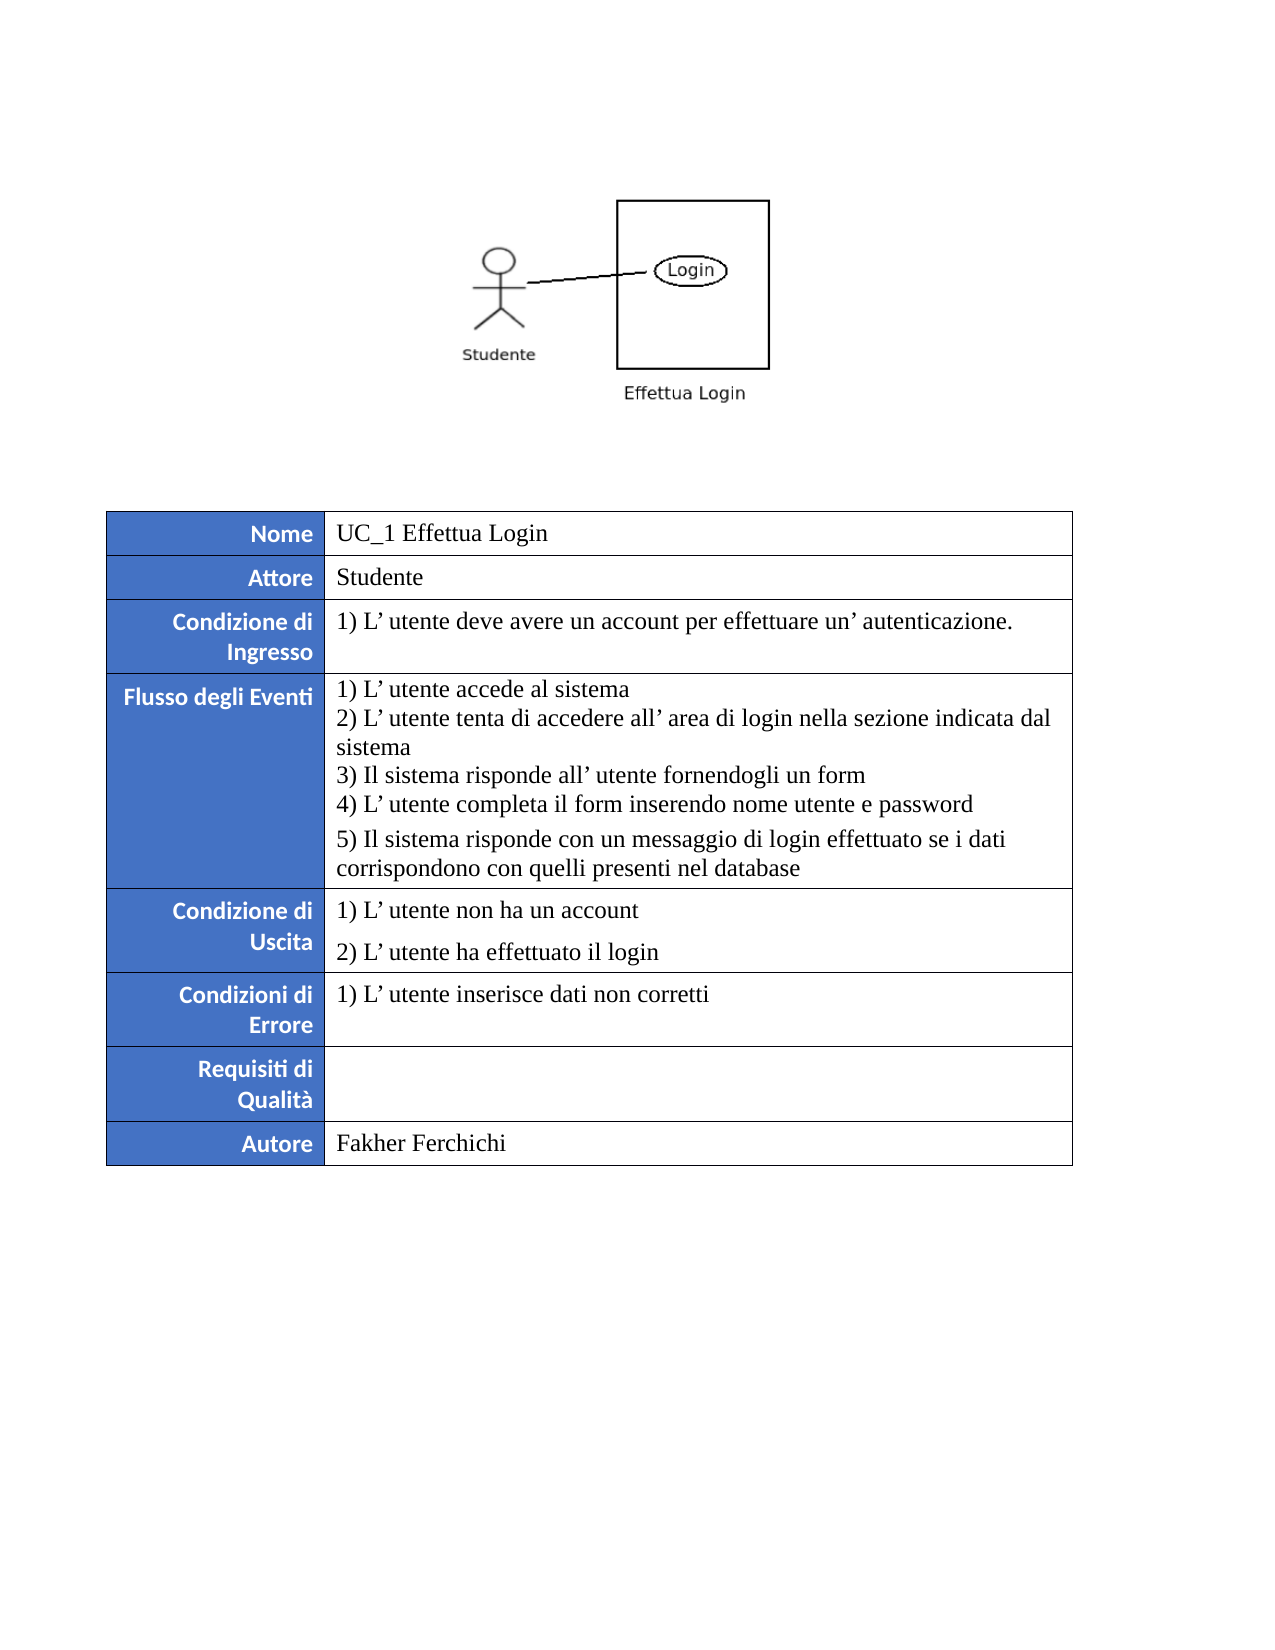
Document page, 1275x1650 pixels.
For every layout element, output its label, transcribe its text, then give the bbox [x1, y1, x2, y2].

table_cell 1) L’ utente accede al sistema 2) L’ utente tenta di accedere all’ area di login nella sezione indicata dal sistema 3) Il sistema risponde all’ utente fornendogli un form 4) L’ utente completa il form inserendo nome utente e password 5) Il sistema risponde con un messaggio di login effettuato se i dati corrispondono con quelli presenti nel database [325, 674, 1072, 888]
table_cell Studente [325, 556, 1072, 599]
table_header Nome [107, 512, 324, 555]
table_cell 1) L’ utente inserisce dati non corretti [325, 973, 1072, 1046]
table_cell Condizione di Ingresso [107, 600, 324, 673]
table_cell Fakher Ferchichi [325, 1122, 1072, 1165]
table_cell [325, 1047, 1072, 1121]
table_header UC_1 Effettua Login [325, 512, 1072, 555]
table_cell Flusso degli Eventi [107, 674, 324, 888]
table_cell Requisiti di Qualità [107, 1047, 324, 1121]
table_cell 1) L’ utente non ha un account 2) L’ utente ha effettuato il login [325, 889, 1072, 972]
table_cell 1) L’ utente deve avere un account per effettuare un’ autenticazione. [325, 600, 1072, 673]
table_cell Condizione di Uscita [107, 889, 324, 972]
table_cell Attore [107, 556, 324, 599]
table_cell Condizioni di Errore [107, 973, 324, 1046]
table_cell Autore [107, 1122, 324, 1165]
